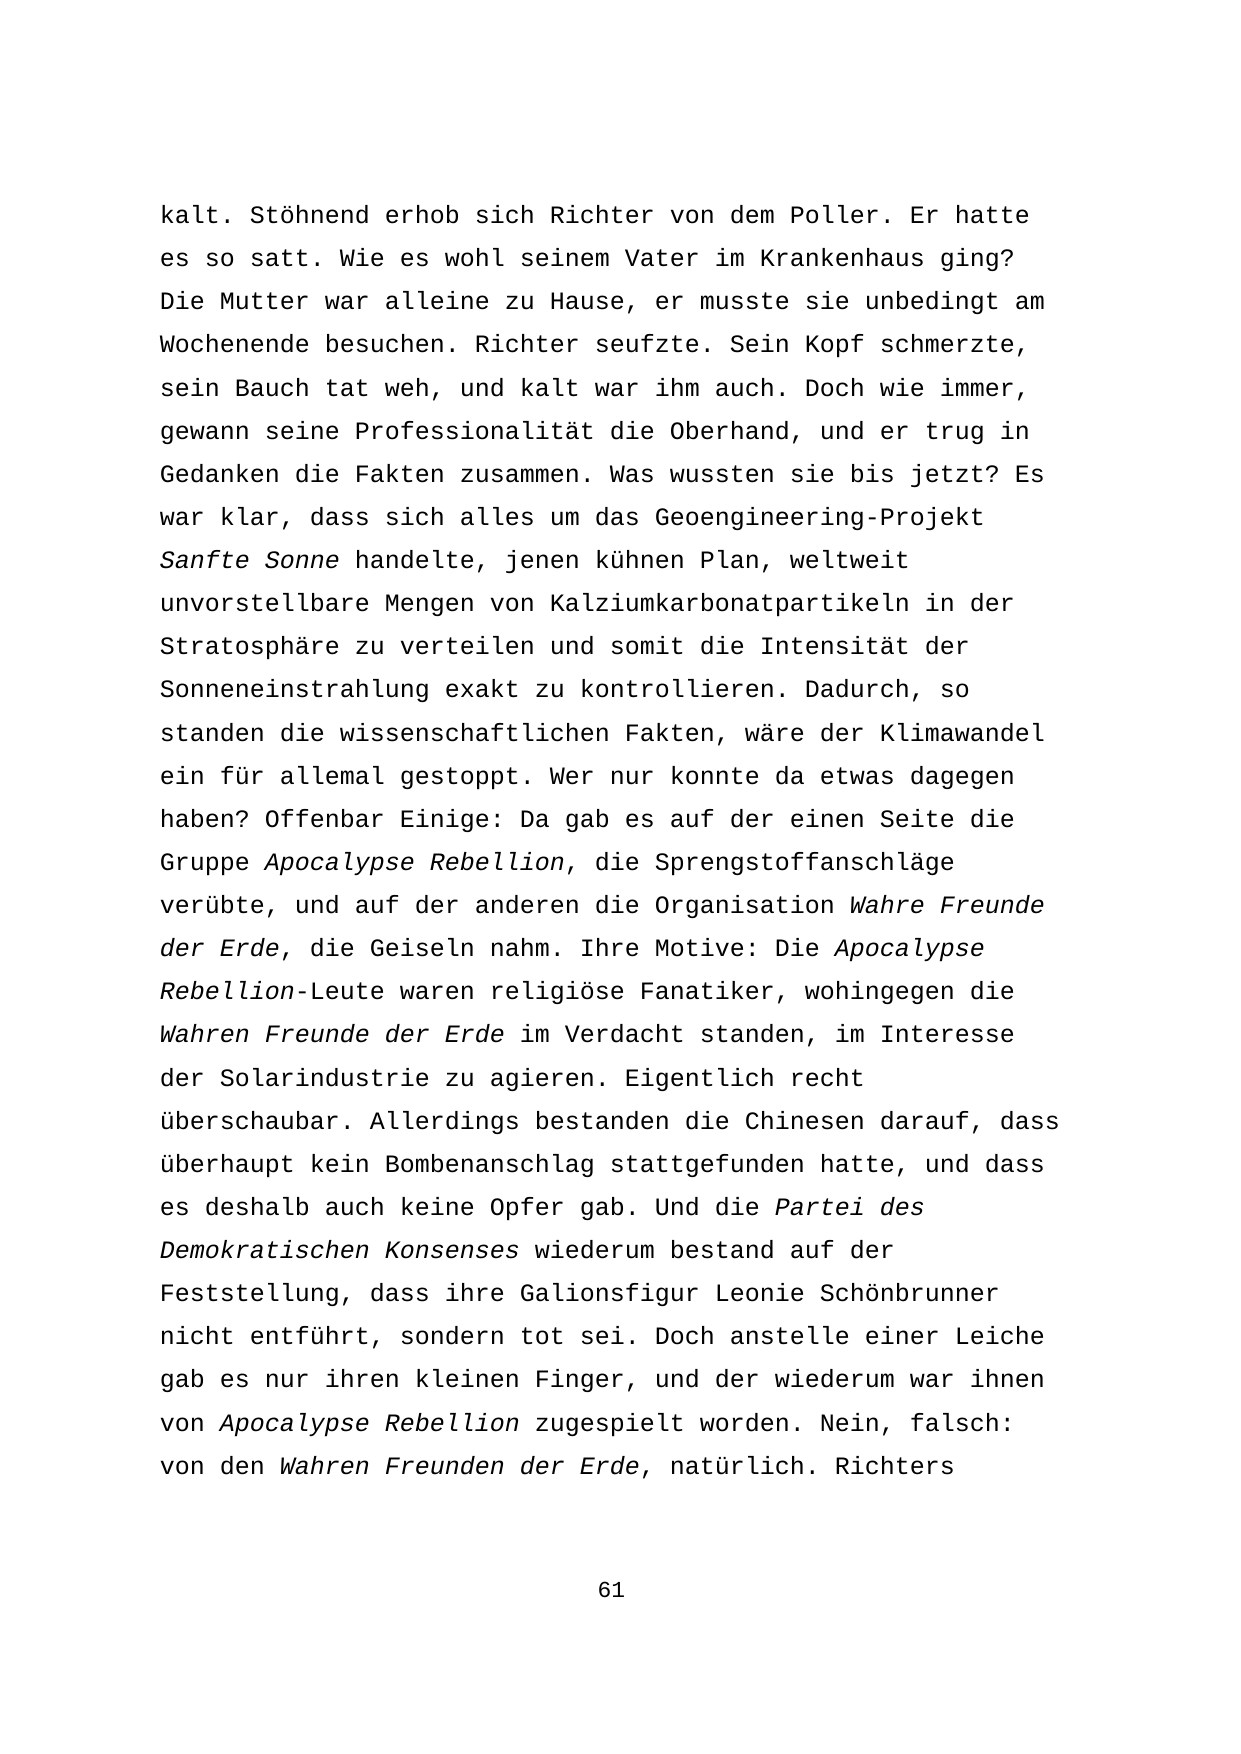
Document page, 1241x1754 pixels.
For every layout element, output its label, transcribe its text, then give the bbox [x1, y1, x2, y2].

text kalt. Stöhnend erhob sich Richter von dem Poller. Er hatte es so satt. Wie es wohl seinem Vater im Krankenhaus ging? Die Mutter war alleine zu Hause, er musste sie unbedingt am Wochenende besuchen. Richter seufzte. Sein Kopf schmerzte, sein Bauch tat weh, und kalt war ihm auch. Doch wie immer, gewann seine Professionalität die Oberhand, und er trug in Gedanken die Fakten zusammen. Was wussten sie bis jetzt? Es war klar, dass sich alles um das Geoengineering-Projekt Sanfte Sonne handelte, jenen kühnen Plan, weltweit unvorstellbare Mengen von Kalziumkarbonatpartikeln in der Stratosphäre zu verteilen und somit die Intensität der Sonneneinstrahlung exakt zu kontrollieren. Dadurch, so standen die wissenschaftlichen Fakten, wäre der Klimawandel ein für allemal gestoppt. Wer nur konnte da etwas dagegen haben? Offenbar Einige: Da gab es auf der einen Seite die Gruppe Apocalypse Rebellion, die Sprengstoffanschläge verübte, und auf der anderen die Organisation Wahre Freunde der Erde, die Geiseln nahm. Ihre Motive: Die Apocalypse Rebellion-Leute waren religiöse Fanatiker, wohingegen die Wahren Freunde der Erde im Verdacht standen, im Interesse der Solarindustrie zu agieren. Eigentlich recht überschaubar. Allerdings bestanden die Chinesen darauf, dass überhaupt kein Bombenanschlag stattgefunden hatte, und dass es deshalb auch keine Opfer gab. Und die Partei des Demokratischen Konsenses wiederum bestand auf der Feststellung, dass ihre Galionsfigur Leonie Schönbrunner nicht entführt, sondern tot sei. Doch anstelle einer Leiche gab es nur ihren kleinen Finger, und der wiederum war ihnen von Apocalypse Rebellion zugespielt worden. Nein, falsch: von den Wahren Freunden der Erde, natürlich. Richters [159, 189, 1063, 1483]
